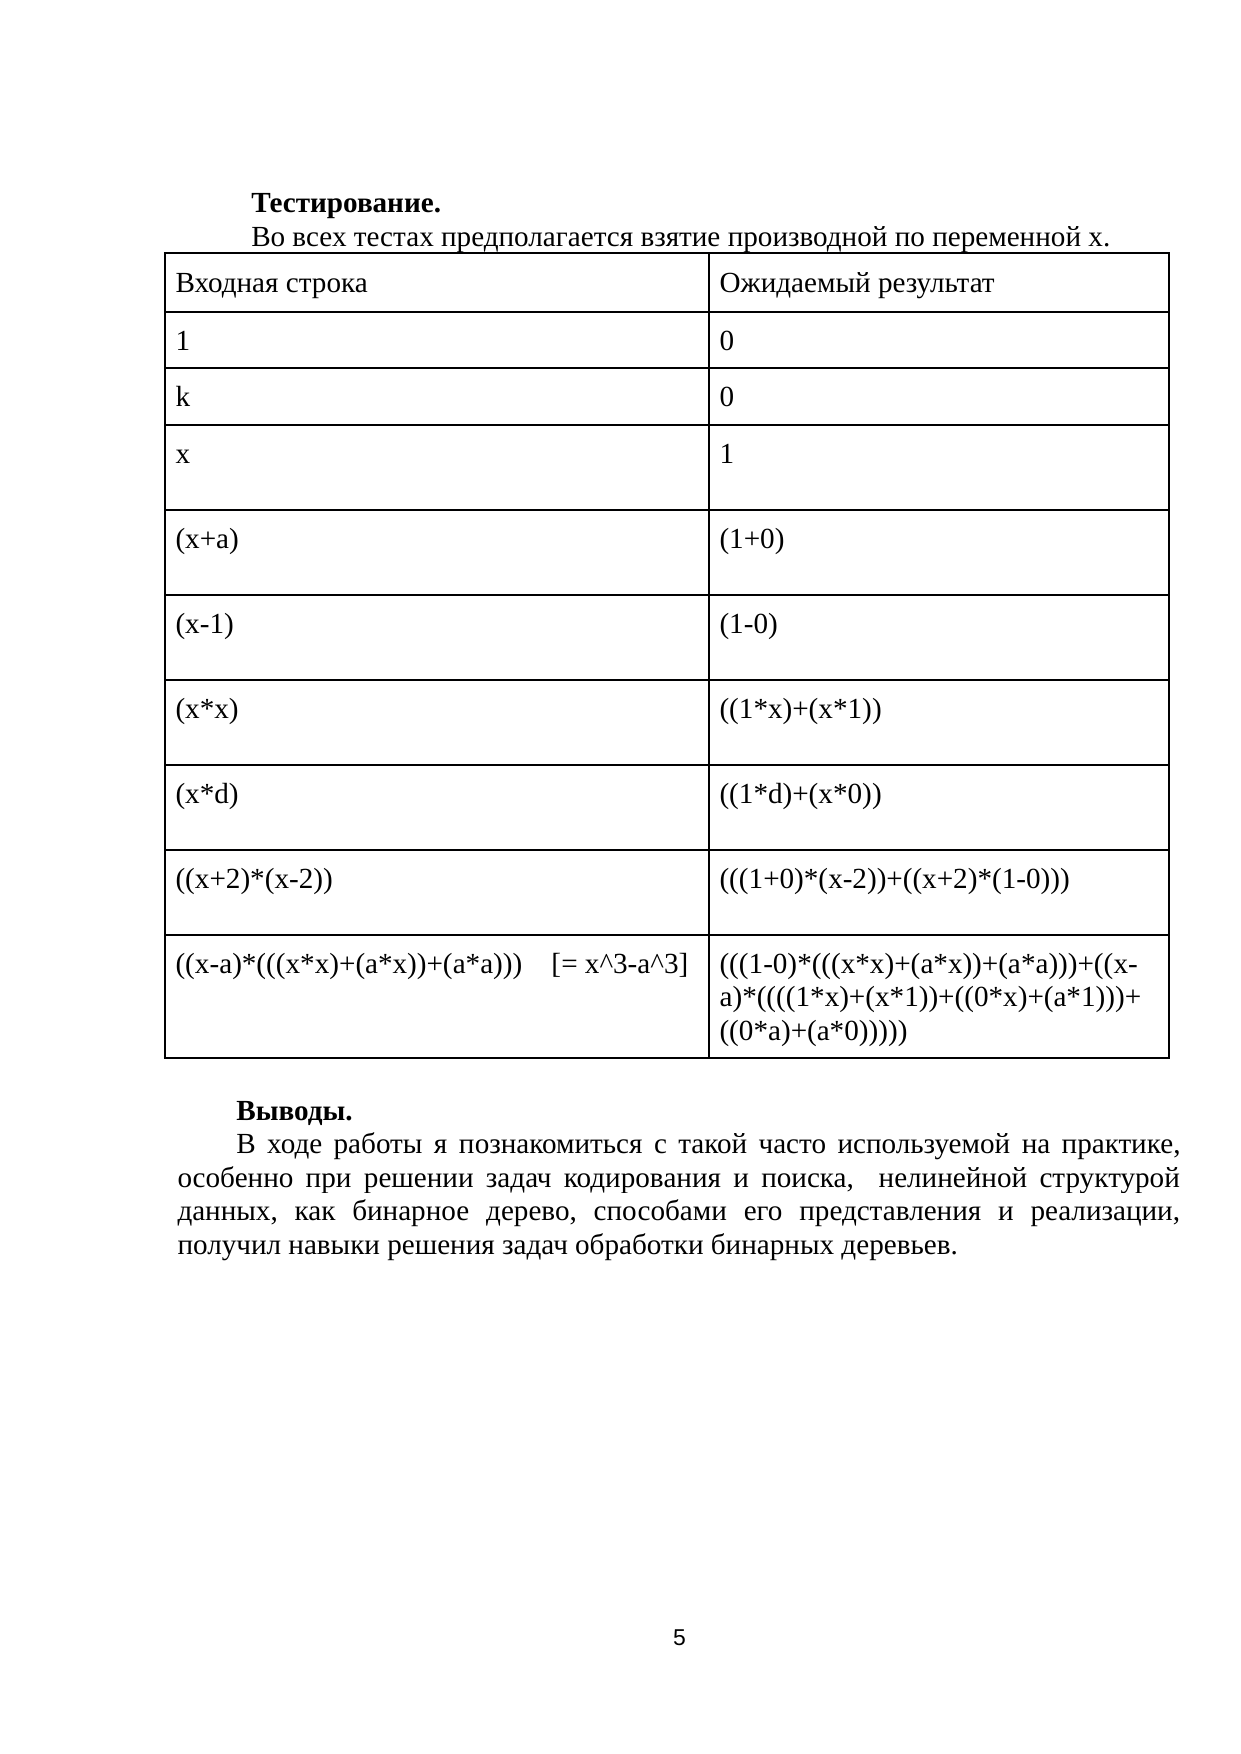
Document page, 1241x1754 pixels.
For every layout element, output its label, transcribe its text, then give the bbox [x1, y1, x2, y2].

text Во всех тестах предполагается взятие производной по переменной х. [177, 219, 1181, 252]
table_cell (1-0) [710, 596, 1168, 678]
table_cell 1 [166, 313, 708, 367]
table_cell (x+a) [166, 511, 708, 593]
table_cell 0 [710, 313, 1168, 367]
table_cell (1+0) [710, 511, 1168, 593]
text Тестирование. [177, 185, 1181, 219]
table_cell ((1*x)+(x*1)) [710, 681, 1168, 763]
table_cell 1 [710, 426, 1168, 508]
table_cell (x-1) [166, 596, 708, 678]
text В ходе работы я познакомиться с такой часто используемой на практике, особенно при решении задач кодирования и поиска, нелинейной структурой данных, как бинарное дерево, способами его представления и реализации, получил навыки решения задач обработки бинарных деревьев. [177, 1126, 1181, 1260]
table_cell ((1*d)+(x*0)) [710, 766, 1168, 848]
table_cell (x*d) [166, 766, 708, 848]
text Выводы. [177, 1093, 1181, 1126]
table_cell ((x+2)*(x-2)) [166, 851, 708, 933]
table_cell (((1+0)*(x-2))+((x+2)*(1-0))) [710, 851, 1168, 933]
table_cell (x*x) [166, 681, 708, 763]
table_cell (((1-0)*(((x*x)+(a*x))+(a*a)))+((x-a)*((((1*x)+(x*1))+((0*x)+(a*1)))+((0*a)+(a*0))))) [710, 936, 1168, 1057]
table_cell k [166, 369, 708, 423]
table_header Ожидаемый результат [710, 254, 1168, 311]
table_header Входная строка [166, 254, 708, 311]
table_cell ((x-a)*(((x*x)+(a*x))+(a*a))) [= x^3-a^3] [166, 936, 708, 1057]
table_cell x [166, 426, 708, 508]
table_cell 0 [710, 369, 1168, 423]
